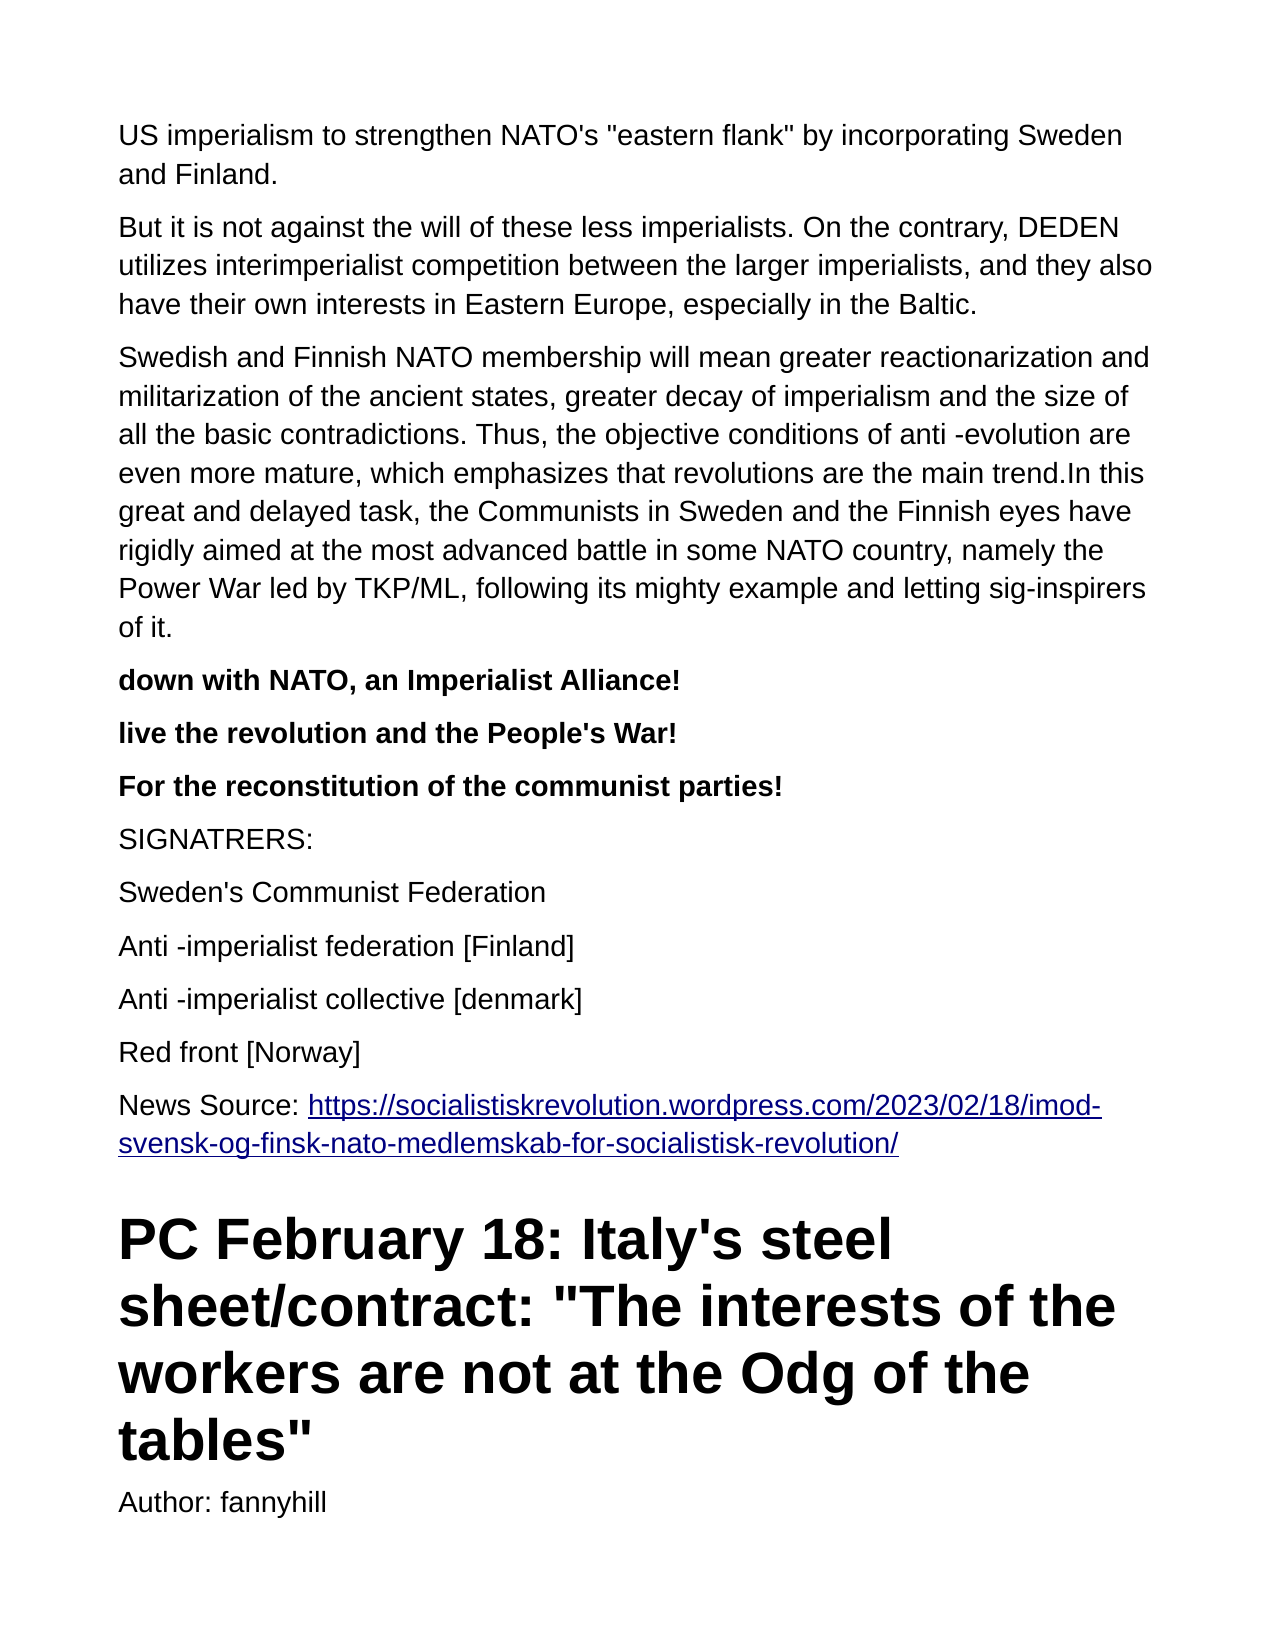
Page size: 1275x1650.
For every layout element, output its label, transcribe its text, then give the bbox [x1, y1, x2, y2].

text But it is not against the will of these less imperialists. On the contrary, DEDEN utilizes interimperialist competition between the larger imperialists, and they also have their own interests in Eastern Europe, especially in the Baltic. [118, 210, 1157, 320]
text live the revolution and the People's War! [118, 716, 1157, 749]
text Author: fannyhill [118, 1485, 1157, 1519]
text down with NATO, an Imperialist Alliance! [118, 663, 1157, 696]
text Anti -imperialist collective [denmark] [118, 982, 1157, 1015]
text Anti -imperialist federation [Finland] [118, 928, 1157, 962]
text US imperialism to strengthen NATO's "eastern flank" by incorporating Sweden and Finland. [118, 118, 1157, 190]
text Swedish and Finnish NATO membership will mean greater reactionarization and militarization of the ancient states, greater decay of imperialism and the size of all the basic contradictions. Thus, the objective conditions of anti -evolution are even more mature, which emphasizes that revolutions are the main trend.In this great and delayed task, the Communists in Sweden and the Finnish eyes have rigidly aimed at the most advanced battle in some NATO country, namely the Power War led by TKP/ML, following its mighty example and letting sig-inspirers of it. [118, 340, 1157, 643]
text News Source: https://socialistiskrevolution.wordpress.com/2023/02/18/imod-svensk-og-finsk-nato-medlemskab-for-socialistisk-revolution/ [118, 1088, 1157, 1160]
text Red front [Norway] [118, 1035, 1157, 1068]
subtitle PC February 18: Italy's steel sheet/contract: "The interests of the workers are not at the Odg of the tables" [118, 1204, 1157, 1473]
text SIGNATRERS: [118, 822, 1157, 856]
text For the reconstitution of the communist parties! [118, 769, 1157, 803]
text Sweden's Communist Federation [118, 875, 1157, 909]
